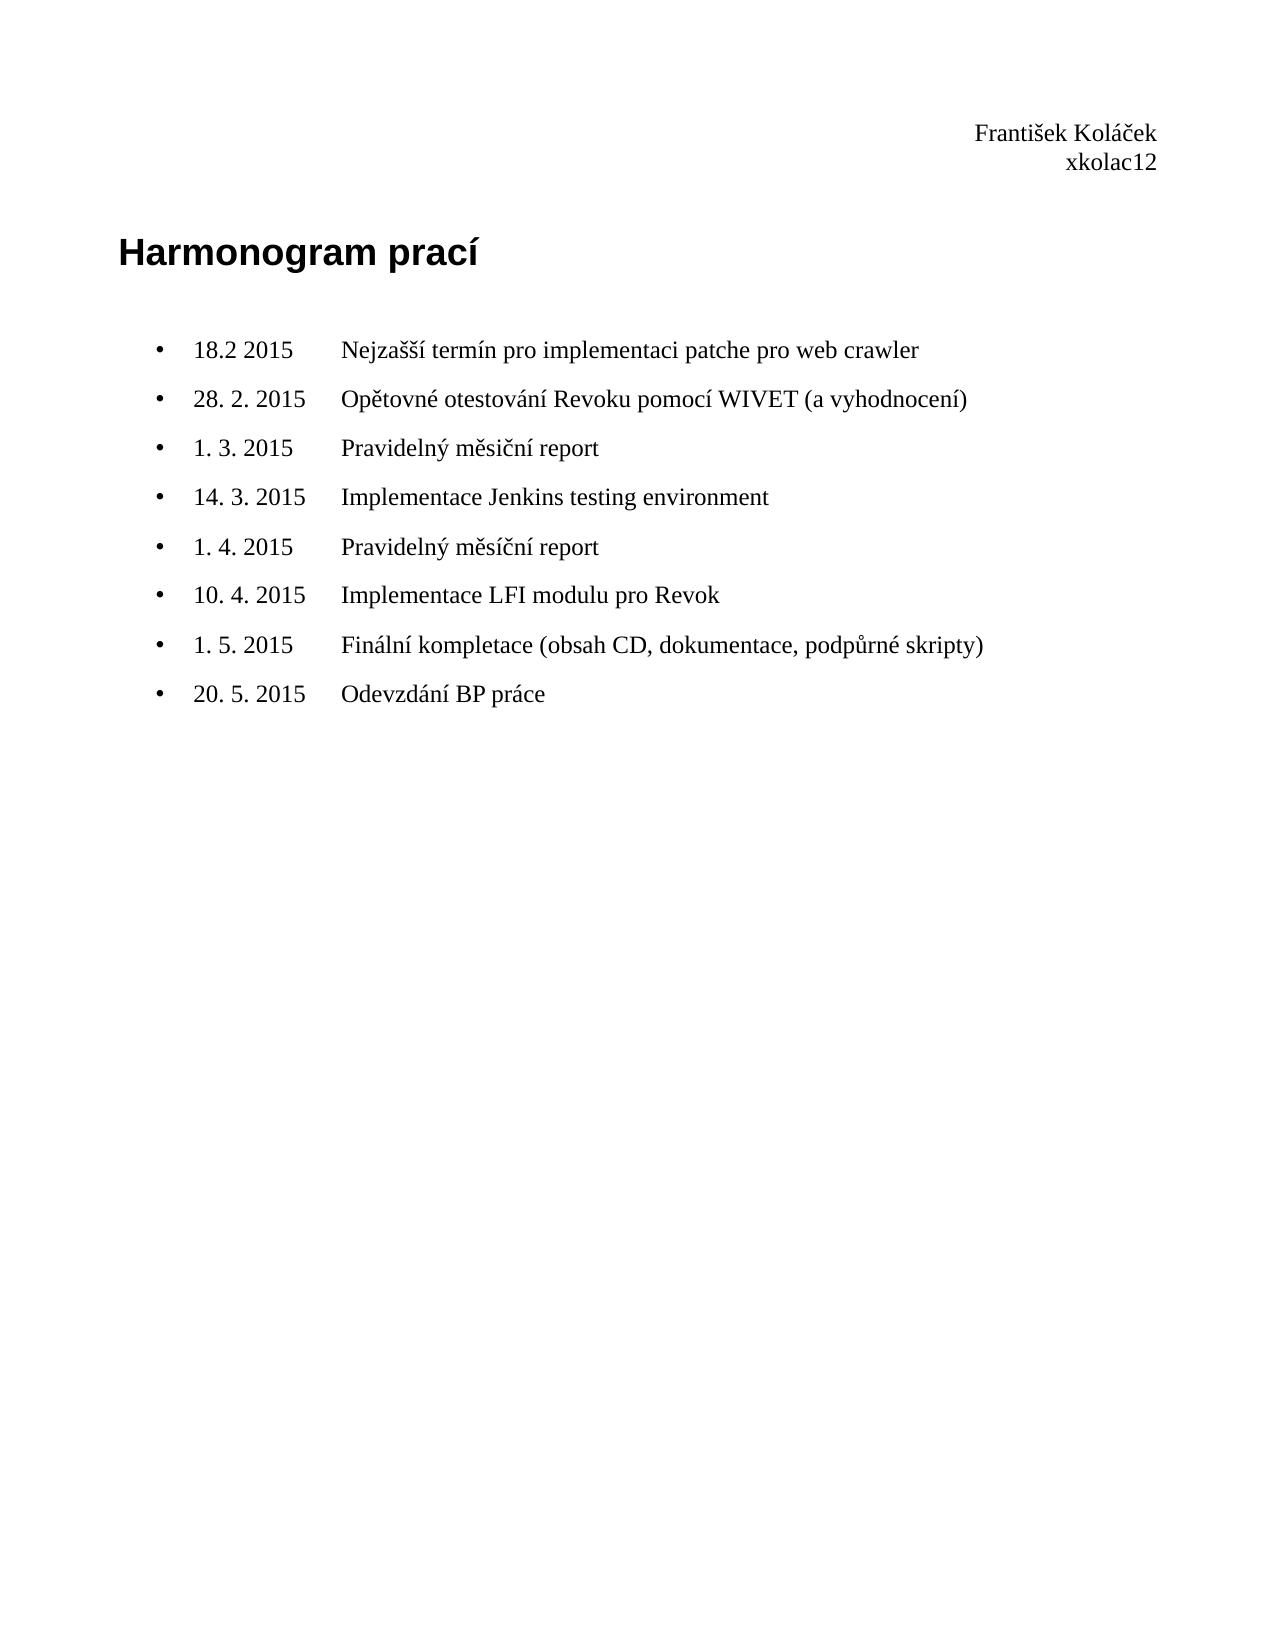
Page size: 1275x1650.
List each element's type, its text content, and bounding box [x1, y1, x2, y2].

list 14. 3. 2015 Implementace Jenkins testing environment [156, 482, 1157, 511]
list 18.2 2015 Nejzašší termín pro implementaci patche pro web crawler [156, 335, 1157, 364]
list 1. 4. 2015 Pravidelný měsíční report [156, 532, 1157, 560]
list 28. 2. 2015 Opětovné otestování Revoku pomocí WIVET (a vyhodnocení) [156, 384, 1157, 413]
list 10. 4. 2015 Implementace LFI modulu pro Revok [156, 581, 1157, 609]
subtitle Harmonogram prací [118, 230, 1157, 274]
list 20. 5. 2015 Odevzdání BP práce [156, 679, 1157, 742]
list 1. 3. 2015 Pravidelný měsiční report [156, 433, 1157, 462]
list 1. 5. 2015 Finální kompletace (obsah CD, dokumentace, podpůrné skripty) [156, 630, 1157, 658]
